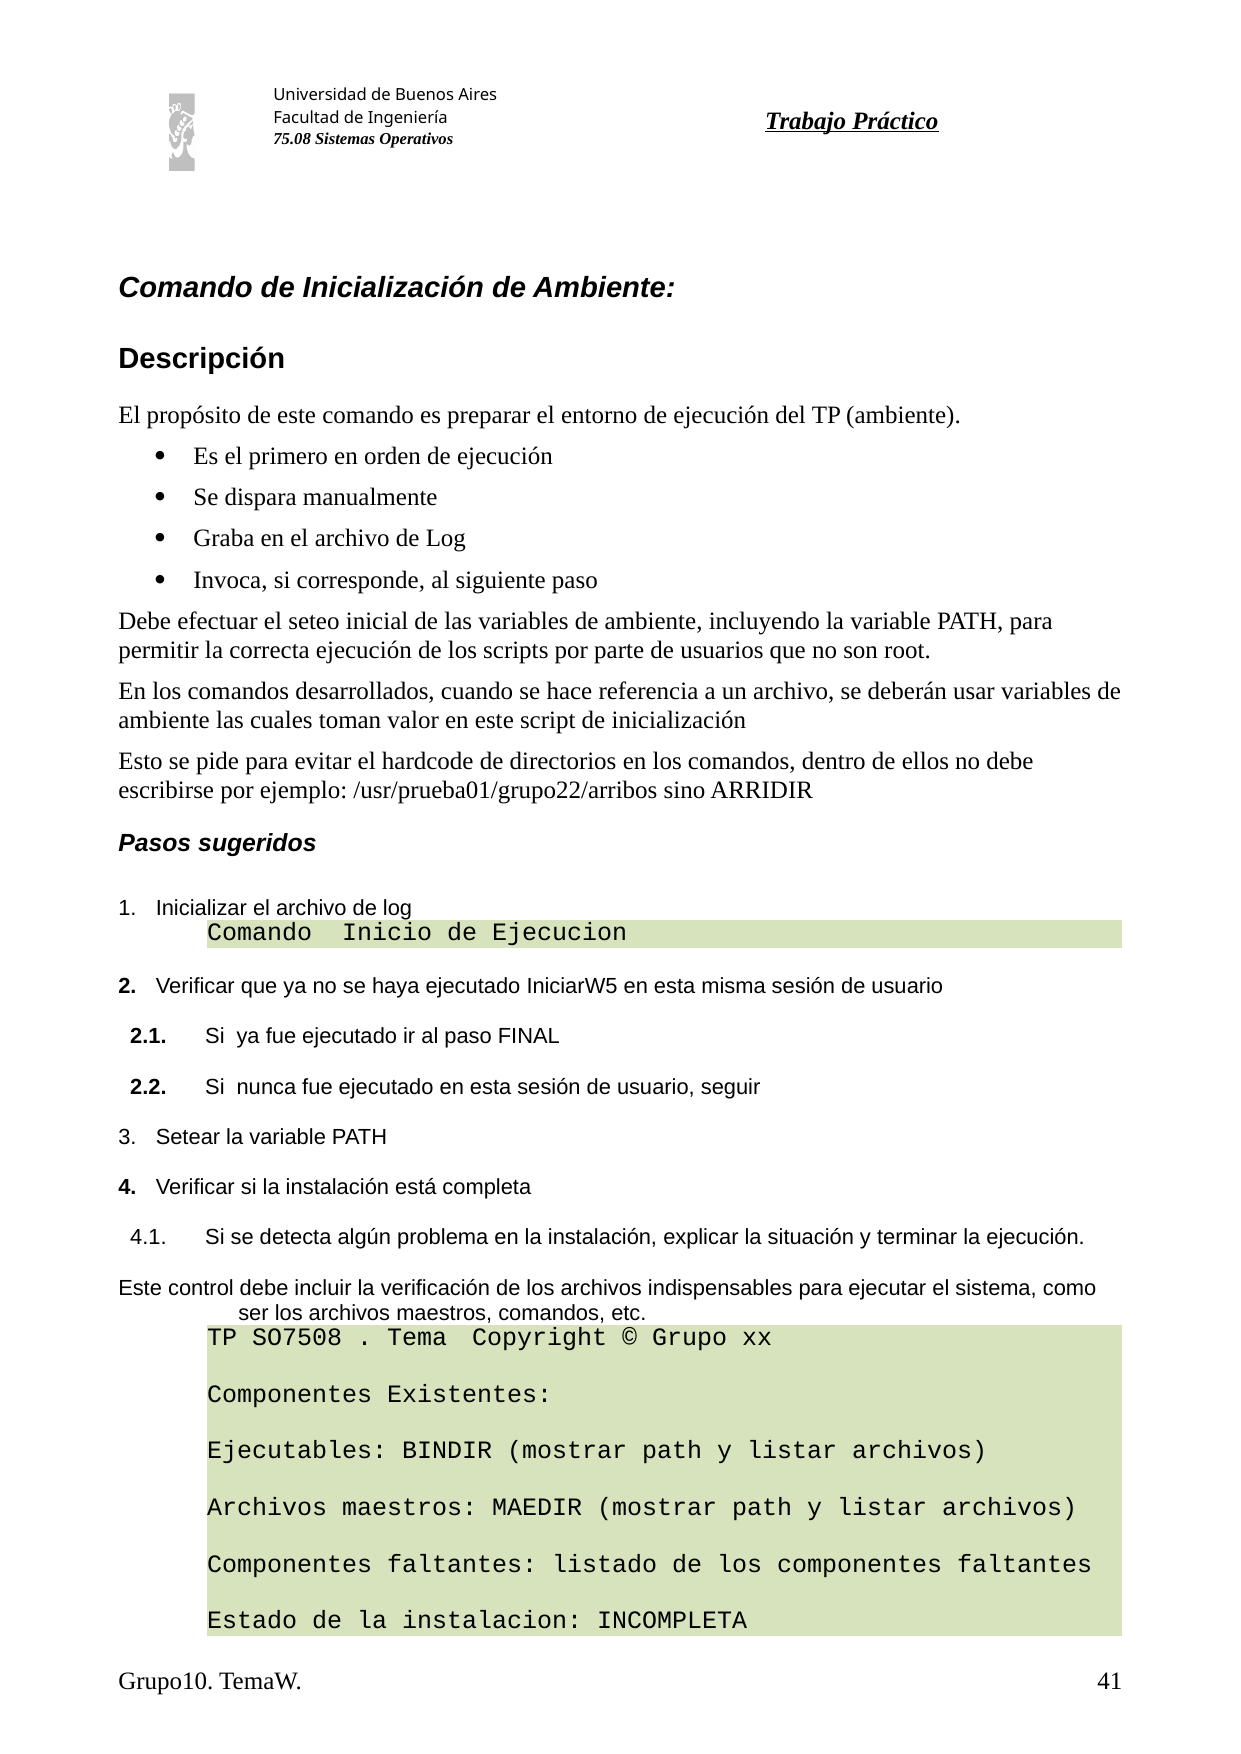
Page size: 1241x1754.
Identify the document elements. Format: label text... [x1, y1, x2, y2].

text Archivos maestros: MAEDIR (mostrar path y listar archivos) [207, 1495, 1122, 1523]
text Esto se pide para evitar el hardcode de directorios en los comandos, dentro de ellos no debe escribirse por ejemplo: /usr/prueba01/grupo22/arribos sino ARRIDIR [118, 746, 1122, 803]
text Componentes Existentes: [207, 1381, 1122, 1410]
text Comando Inicio de Ejecucion [207, 920, 1122, 948]
list Invoca, si corresponde, al siguiente paso [156, 565, 1122, 593]
subtitle Inicializar el archivo de log [118, 894, 1122, 920]
subtitle Si ya fue ejecutado ir al paso FINAL [124, 1023, 1122, 1048]
text El propósito de este comando es preparar el entorno de ejecución del TP (ambiente). [118, 400, 1122, 428]
subtitle Verificar si la instalación está completa [118, 1174, 1122, 1199]
text TP SO7508 . Tema Copyright © Grupo xx [207, 1325, 1122, 1353]
subtitle Este control debe incluir la verificación de los archivos indispensables para ejecutar el sistema, como ser los archivos maestros, comandos, etc. [118, 1274, 1122, 1325]
subtitle Comando de Inicialización de Ambiente: [118, 270, 1122, 304]
text Componentes faltantes: listado de los componentes faltantes [207, 1551, 1122, 1580]
subtitle Si nunca fue ejecutado en esta sesión de usuario, seguir [124, 1073, 1122, 1099]
text Debe efectuar el seteo inicial de las variables de ambiente, incluyendo la variable PATH, para permitir la correcta ejecución de los scripts por parte de usuarios que no son root. [118, 606, 1122, 663]
subtitle Si se detecta algún problema en la instalación, explicar la situación y terminar la ejecución. [124, 1224, 1122, 1249]
text Ejecutables: BINDIR (mostrar path y listar archivos) [207, 1438, 1122, 1466]
list Graba en el archivo de Log [156, 523, 1122, 552]
text En los comandos desarrollados, cuando se hace referencia a un archivo, se deberán usar variables de ambiente las cuales toman valor en este script de inicialización [118, 676, 1122, 733]
list Se dispara manualmente [156, 482, 1122, 511]
subtitle Descripción [118, 341, 1122, 375]
list Es el primero en orden de ejecución [156, 441, 1122, 470]
text Estado de la instalacion: INCOMPLETA [207, 1608, 1122, 1636]
picture [168, 92, 198, 173]
subtitle Setear la variable PATH [118, 1124, 1122, 1149]
subtitle Verificar que ya no se haya ejecutado IniciarW5 en esta misma sesión de usuario [118, 973, 1122, 998]
subtitle Pasos sugeridos [118, 828, 1122, 857]
